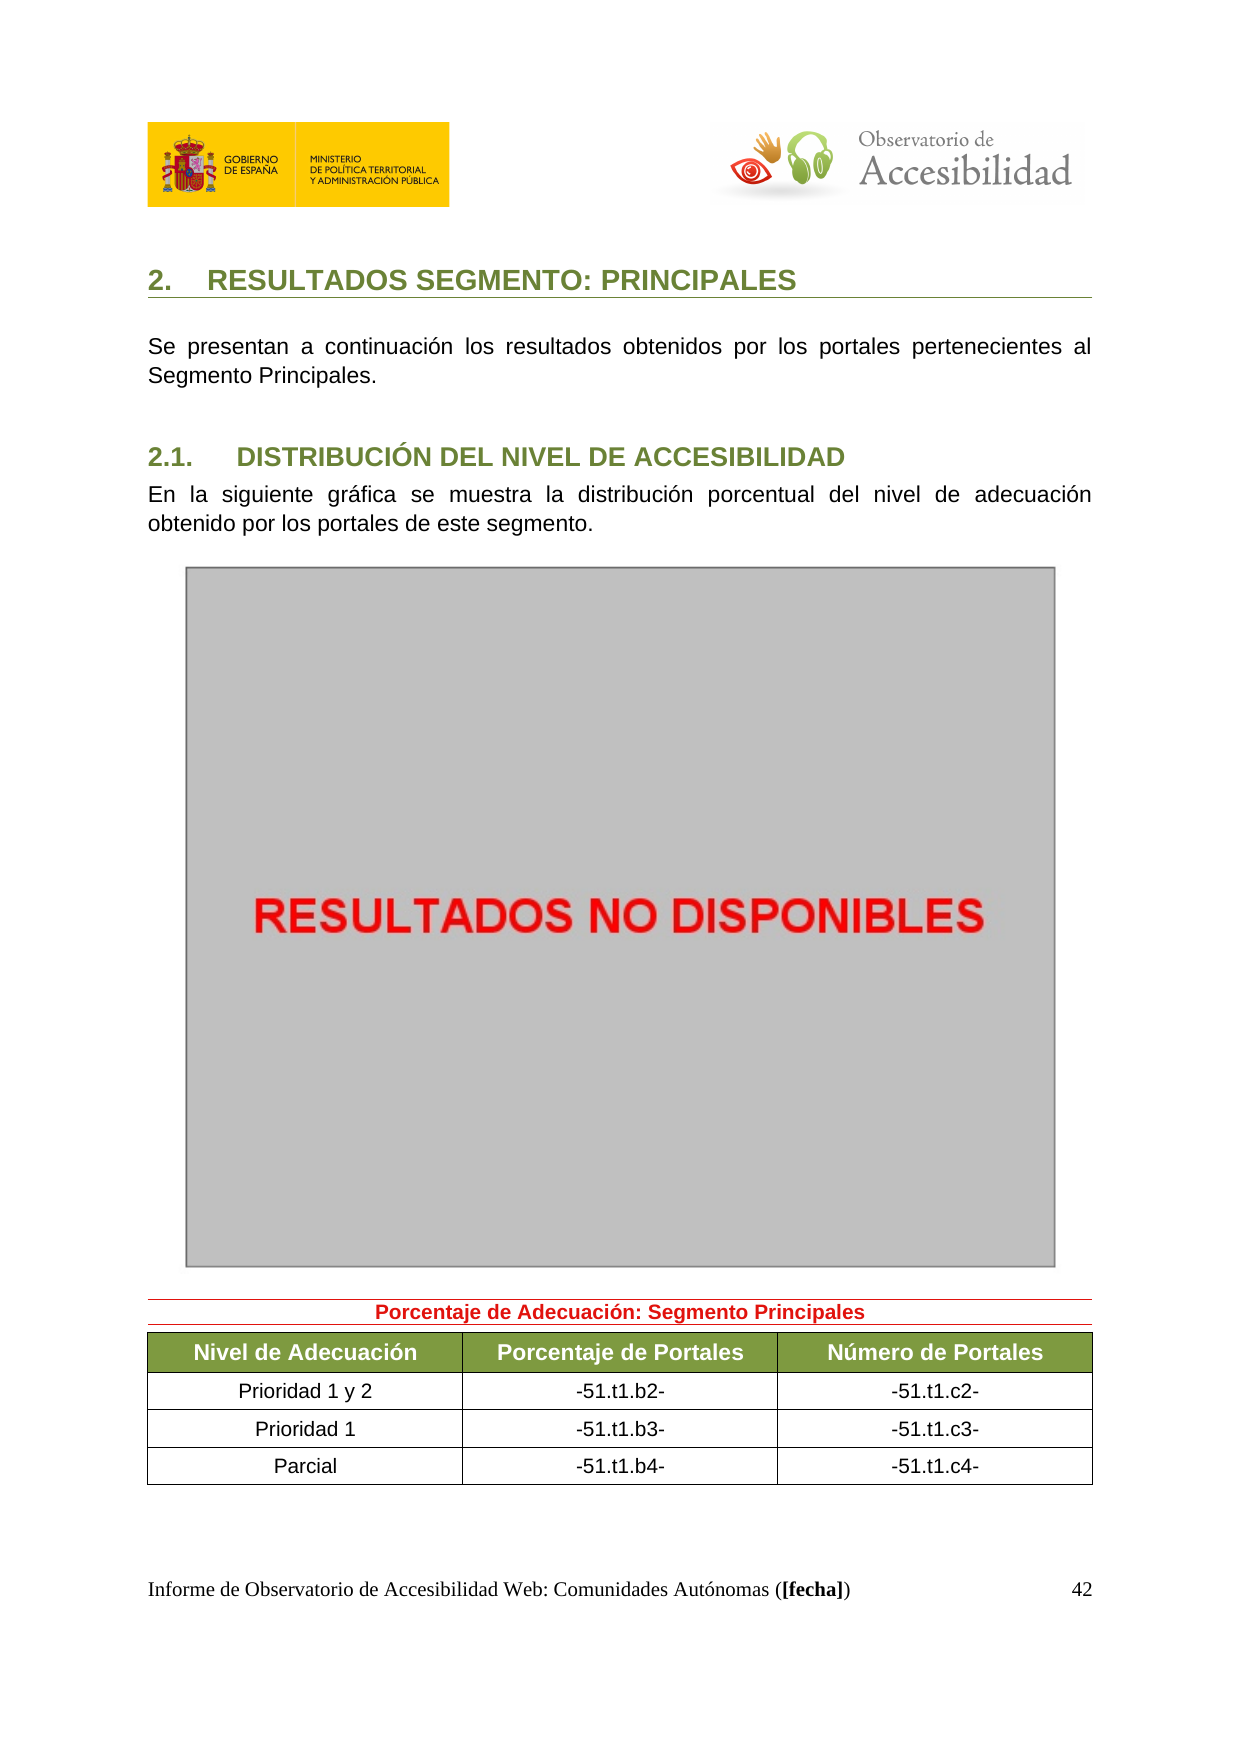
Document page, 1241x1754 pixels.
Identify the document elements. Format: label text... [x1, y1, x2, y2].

table_header Porcentaje de Portales [463, 1333, 777, 1372]
text Porcentaje de Adecuación: Segmento Principales [148, 1300, 1092, 1324]
table_cell -51.t1.c4- [778, 1448, 1092, 1484]
table_cell -51.t1.b4- [463, 1448, 777, 1484]
text Se presentan a continuación los resultados obtenidos por los portales pertenecientes al Segmento Principales. [148, 333, 1092, 388]
picture [710, 122, 1086, 205]
table_header Número de Portales [778, 1333, 1092, 1372]
table_cell -51.t1.b3- [463, 1410, 777, 1447]
table_cell Parcial [148, 1448, 462, 1484]
picture [147, 122, 450, 207]
table_cell Prioridad 1 y 2 [148, 1373, 462, 1409]
text En la siguiente gráfica se muestra la distribución porcentual del nivel de adecuación obtenido por los portales de este segmento. [148, 481, 1092, 537]
table_header Nivel de Adecuación [148, 1333, 462, 1372]
table_cell -51.t1.c2- [778, 1373, 1092, 1409]
picture [178, 564, 1062, 1274]
list Distribución del nivel de accesibilidad [148, 441, 1092, 472]
table_cell Prioridad 1 [148, 1410, 462, 1447]
list Resultados Segmento: Principales [148, 263, 1092, 297]
table_cell -51.t1.b2- [463, 1373, 777, 1409]
table_cell -51.t1.c3- [778, 1410, 1092, 1447]
